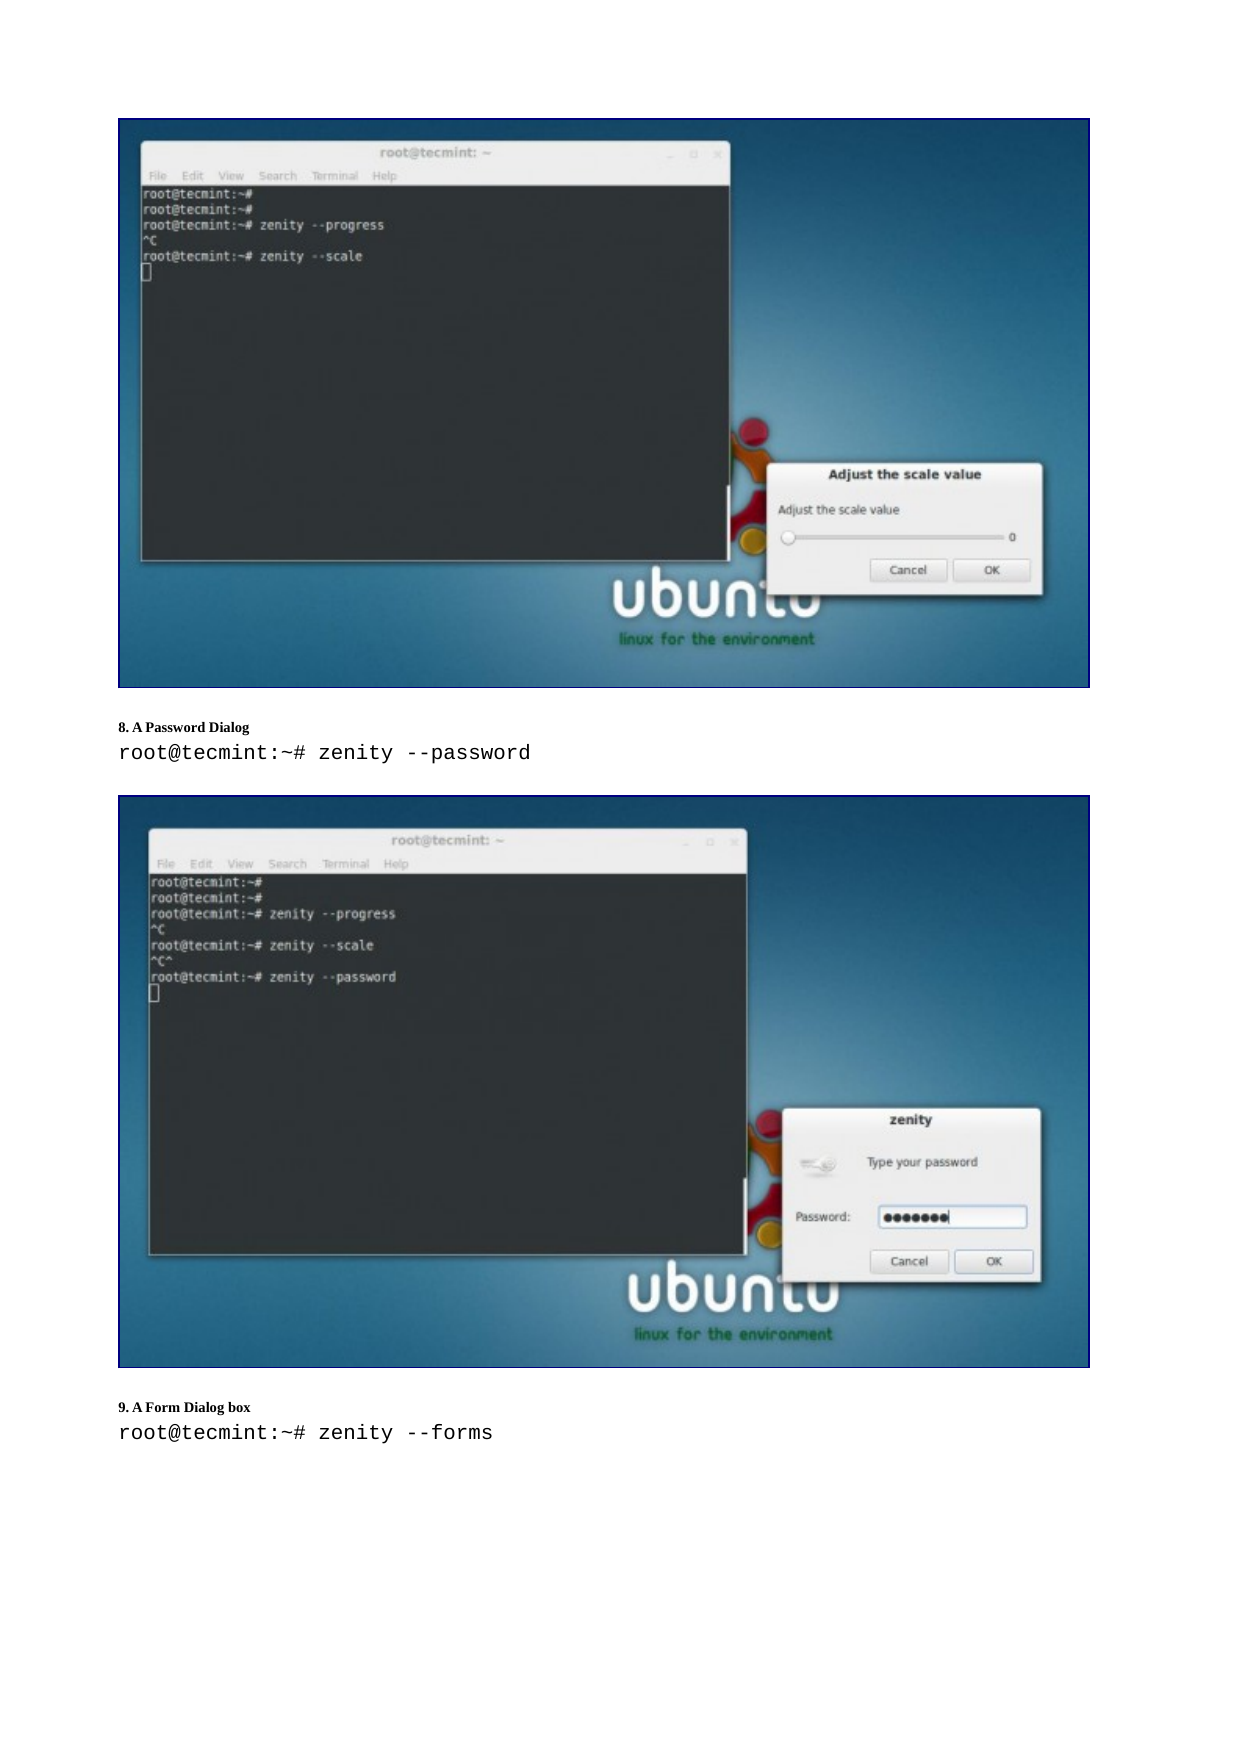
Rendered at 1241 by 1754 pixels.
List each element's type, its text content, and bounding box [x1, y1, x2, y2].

text root@tecmint:~# zenity --forms [118, 1422, 1122, 1446]
subtitle 9. A Form Dialog box [118, 1399, 1122, 1416]
picture [120, 797, 1088, 1367]
text root@tecmint:~# zenity --password [118, 742, 1122, 766]
subtitle 8. A Password Dialog [118, 719, 1122, 736]
picture [120, 120, 1088, 687]
